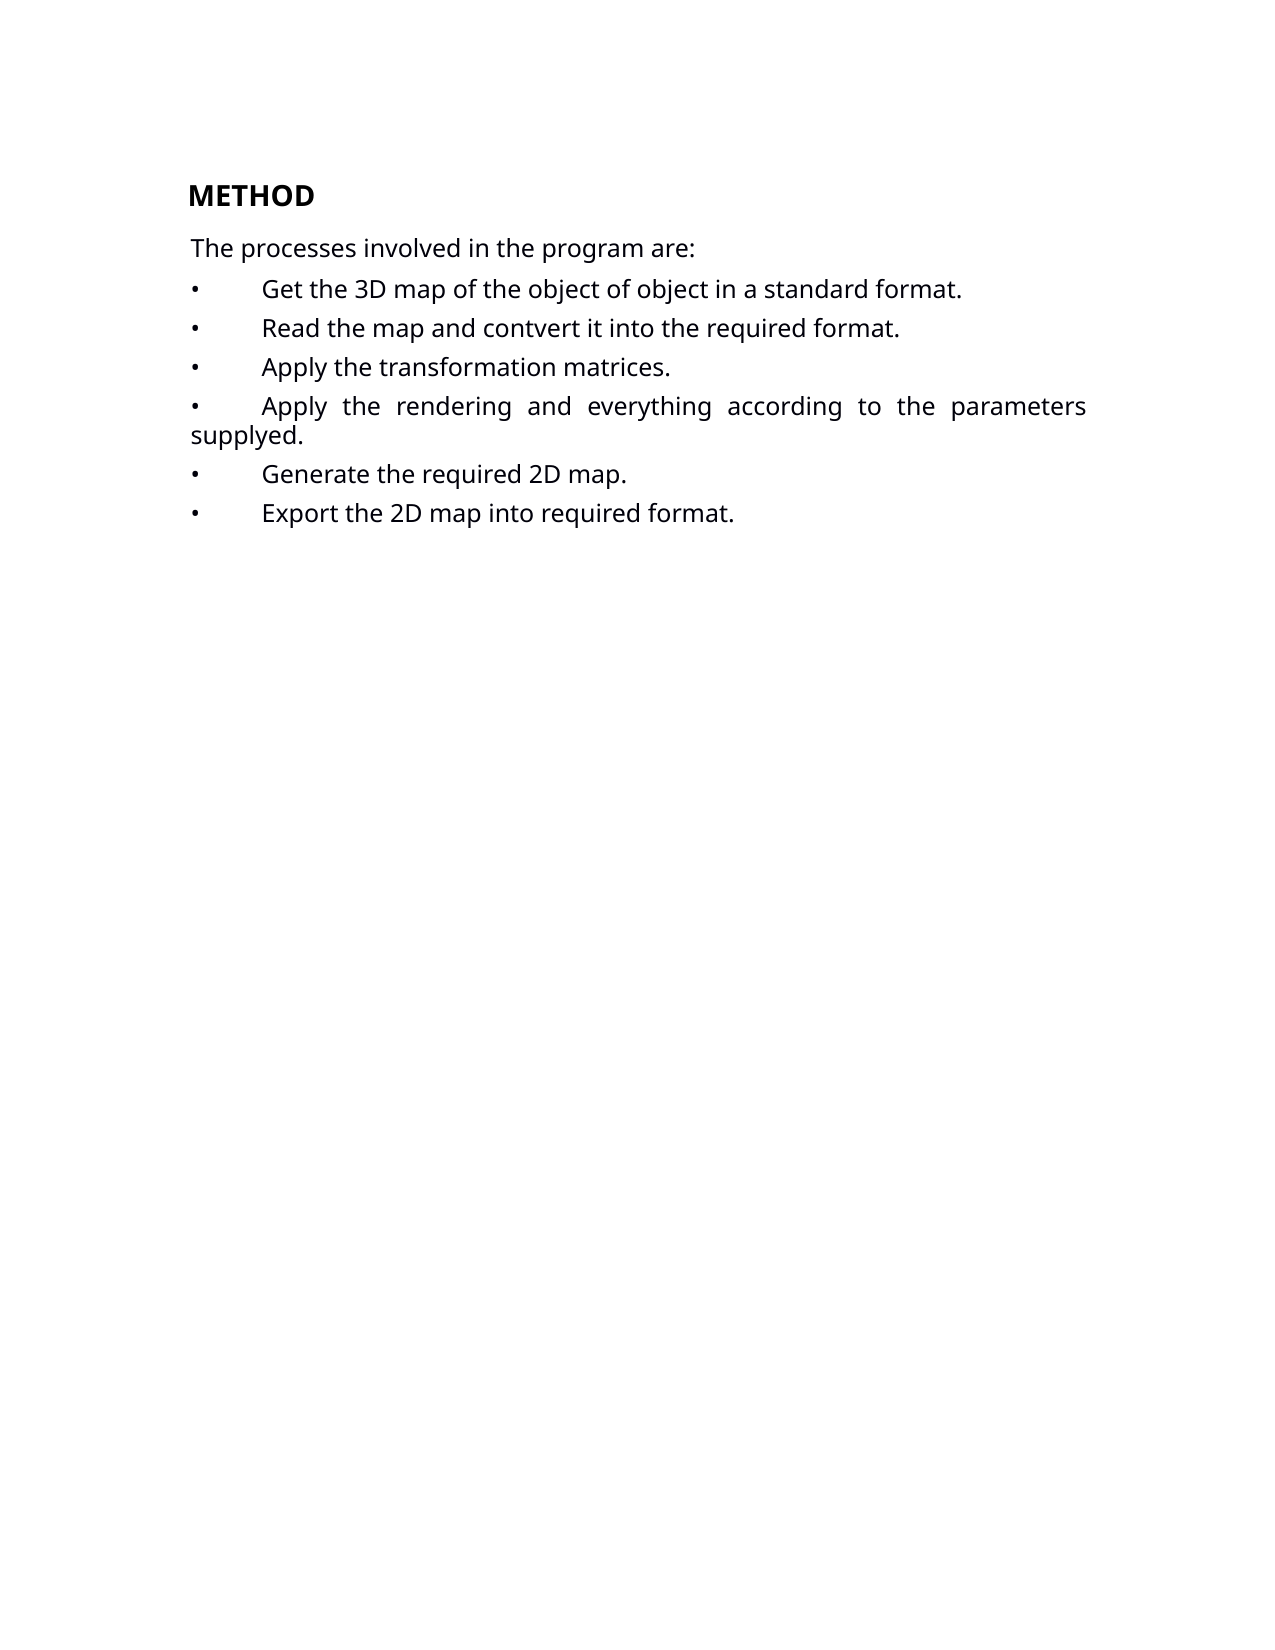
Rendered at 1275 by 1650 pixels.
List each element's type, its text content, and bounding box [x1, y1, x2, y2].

list Apply the rendering and everything according to the parameters supplyed. [190, 393, 1087, 450]
text The processes involved in the program are: [190, 227, 1087, 265]
list Get the 3D map of the object of object in a standard format. [190, 275, 1087, 304]
list Apply the transformation matrices. [190, 353, 1087, 382]
list Export the 2D map into required format. [190, 500, 1087, 528]
subtitle METHOD [187, 175, 1087, 215]
list Read the map and contvert it into the required format. [190, 314, 1087, 343]
list Generate the required 2D map. [190, 461, 1087, 489]
